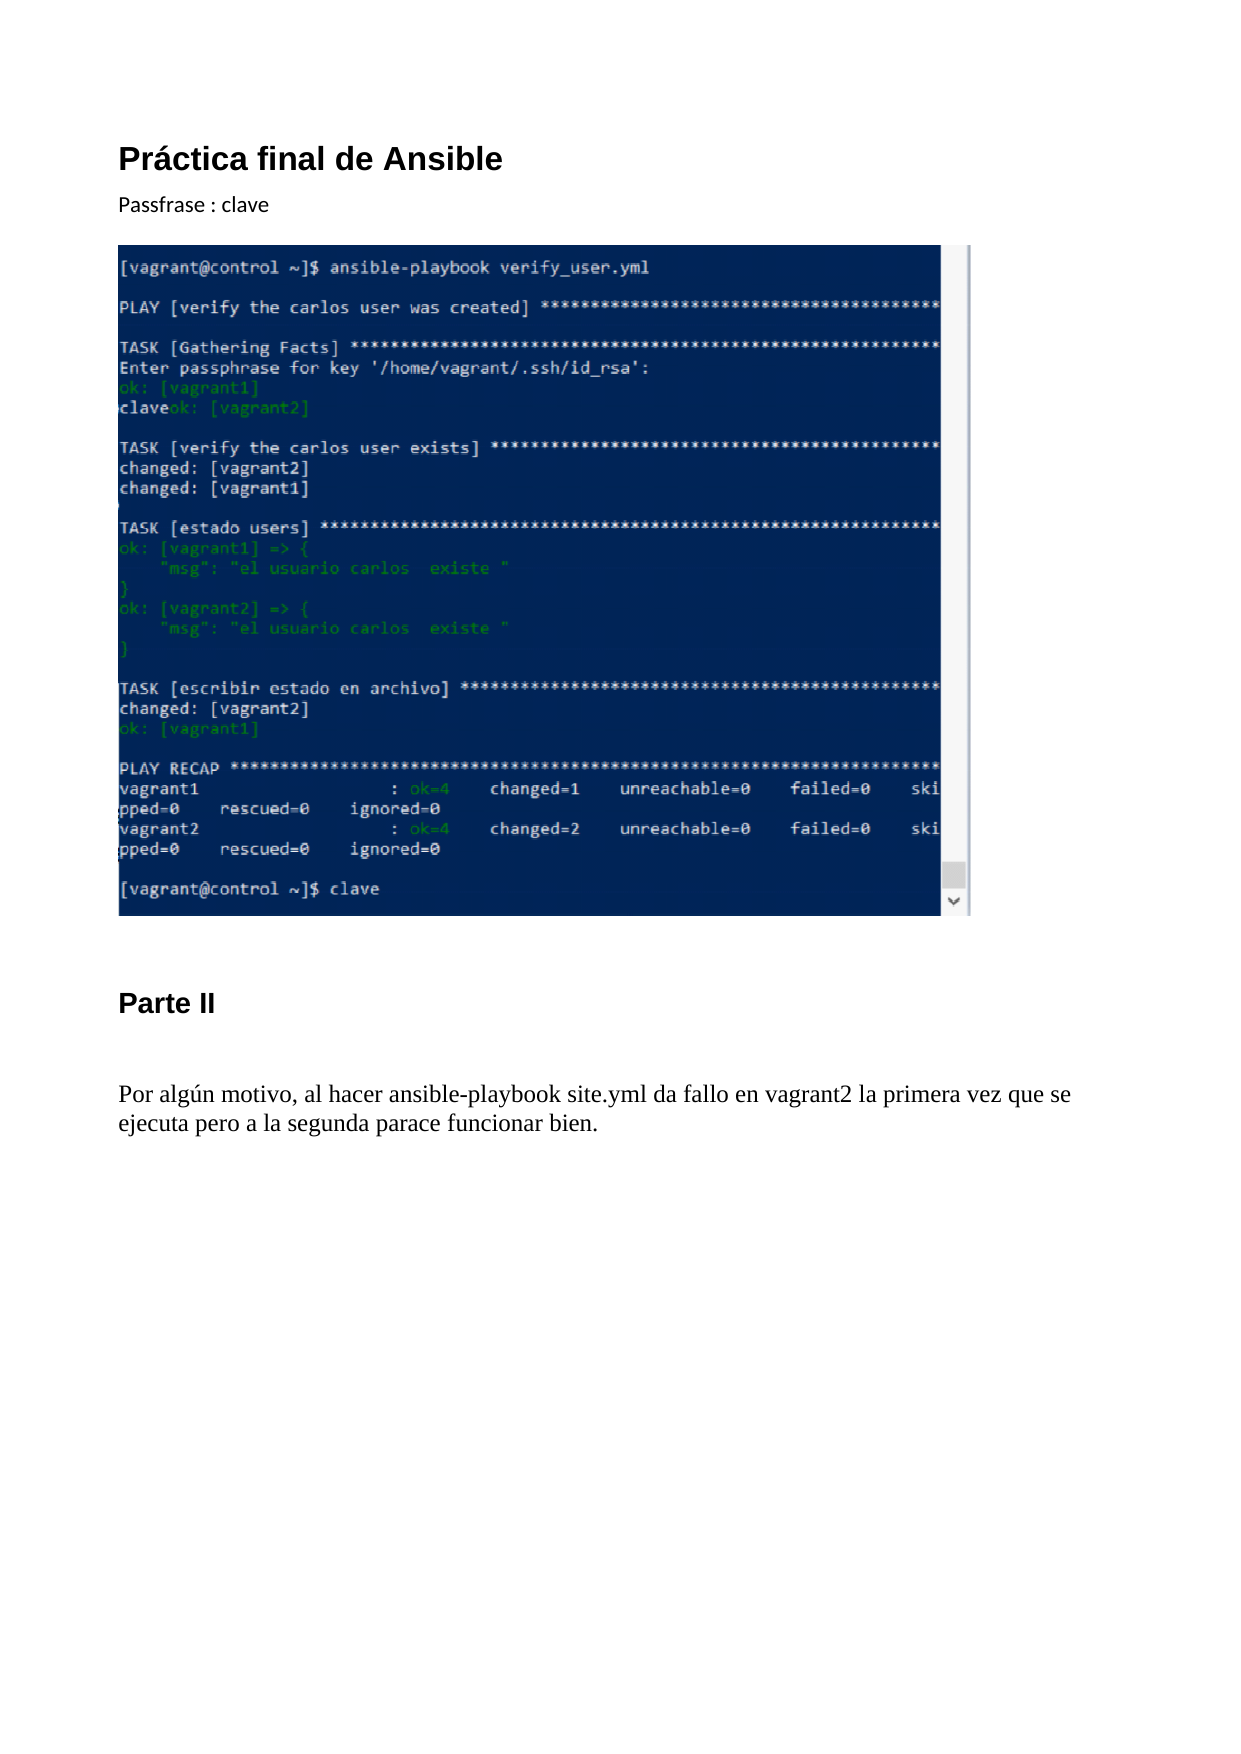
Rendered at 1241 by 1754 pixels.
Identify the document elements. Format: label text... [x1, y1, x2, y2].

text Práctica final de Ansible [118, 139, 1122, 177]
text Parte II [118, 987, 1122, 1020]
text Por algún motivo, al hacer ansible-playbook site.yml da fallo en vagrant2 la primera vez que se ejecuta pero a la segunda parace funcionar bien. [118, 1079, 1122, 1137]
text Passfrase : clave [118, 190, 1122, 218]
